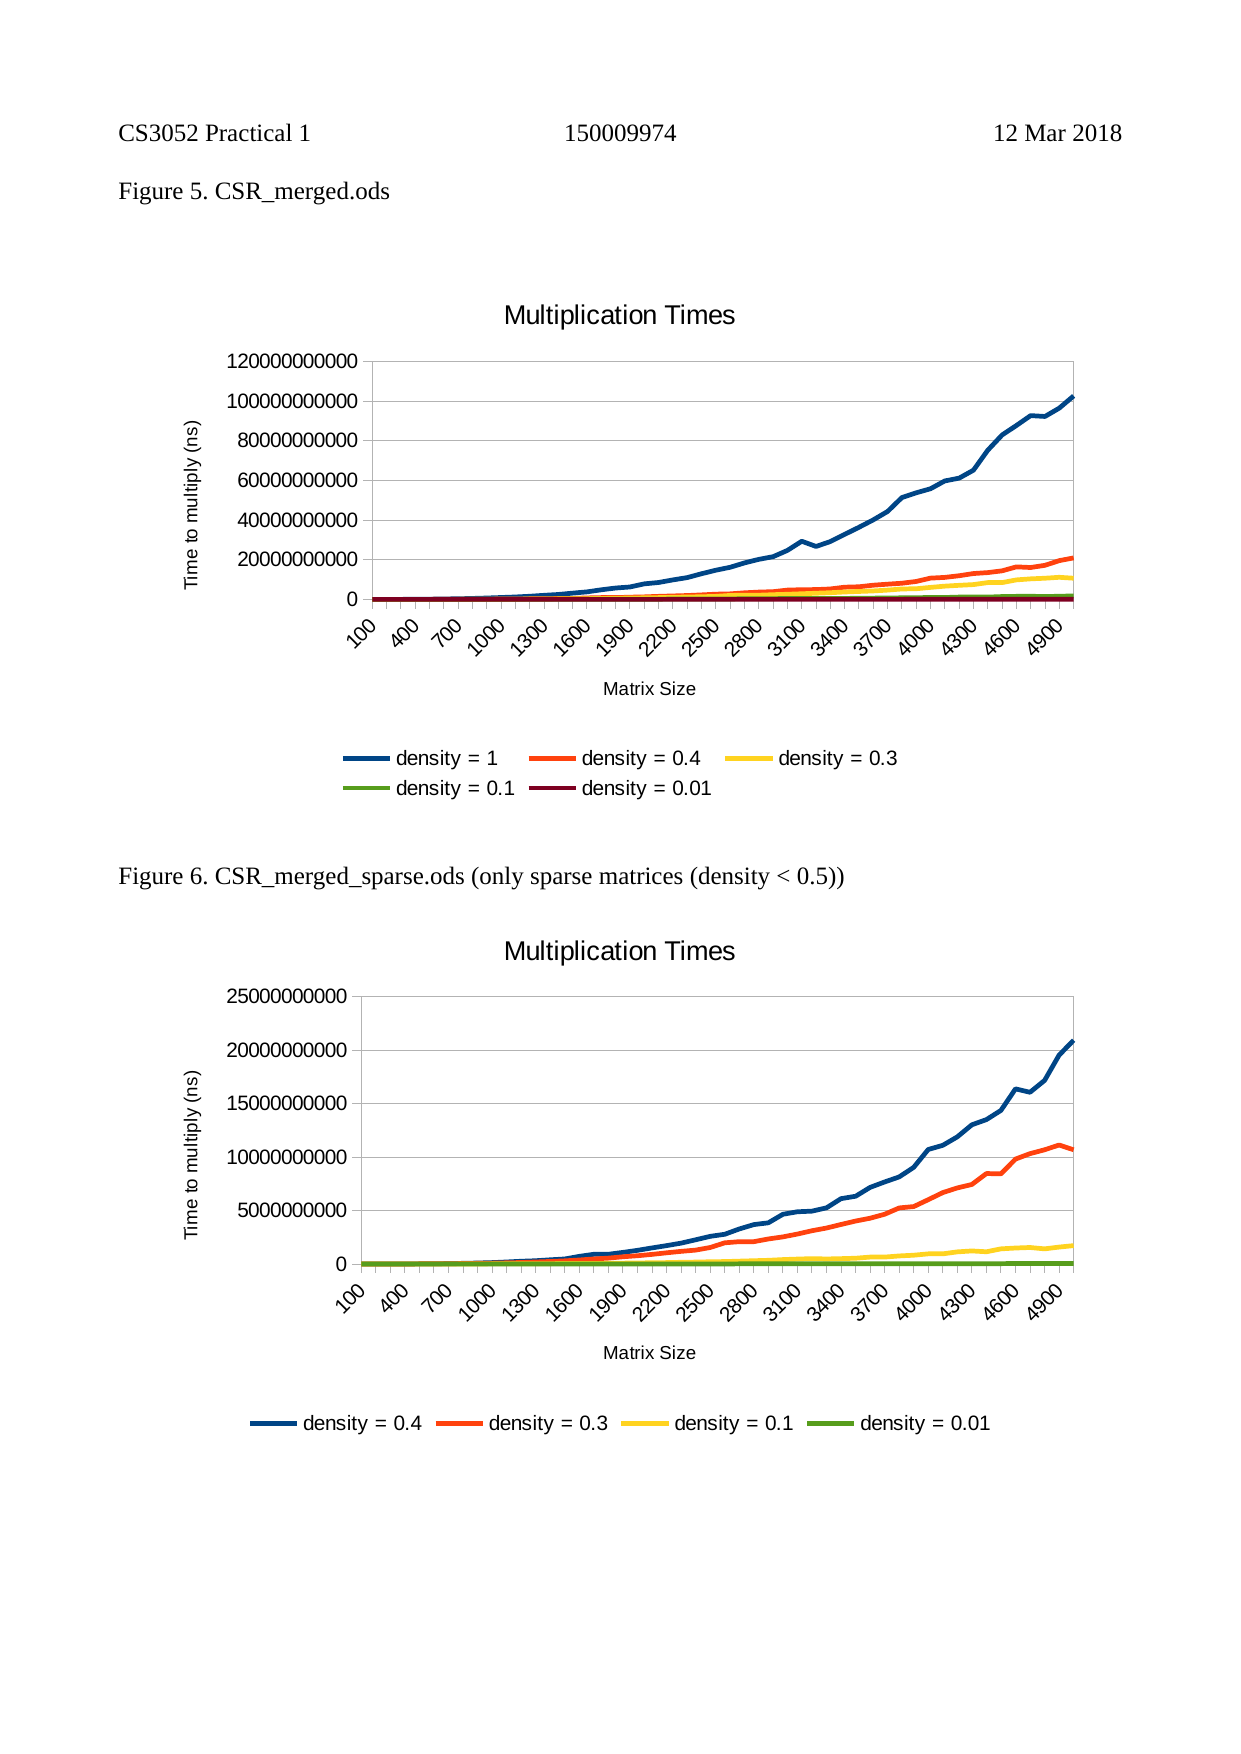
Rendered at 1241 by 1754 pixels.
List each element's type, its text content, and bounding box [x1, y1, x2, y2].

text Figure 6. CSR_merged_sparse.ods (only sparse matrices (density < 0.5)) [118, 861, 1122, 889]
text Figure 5. CSR_merged.ods [118, 176, 1122, 205]
